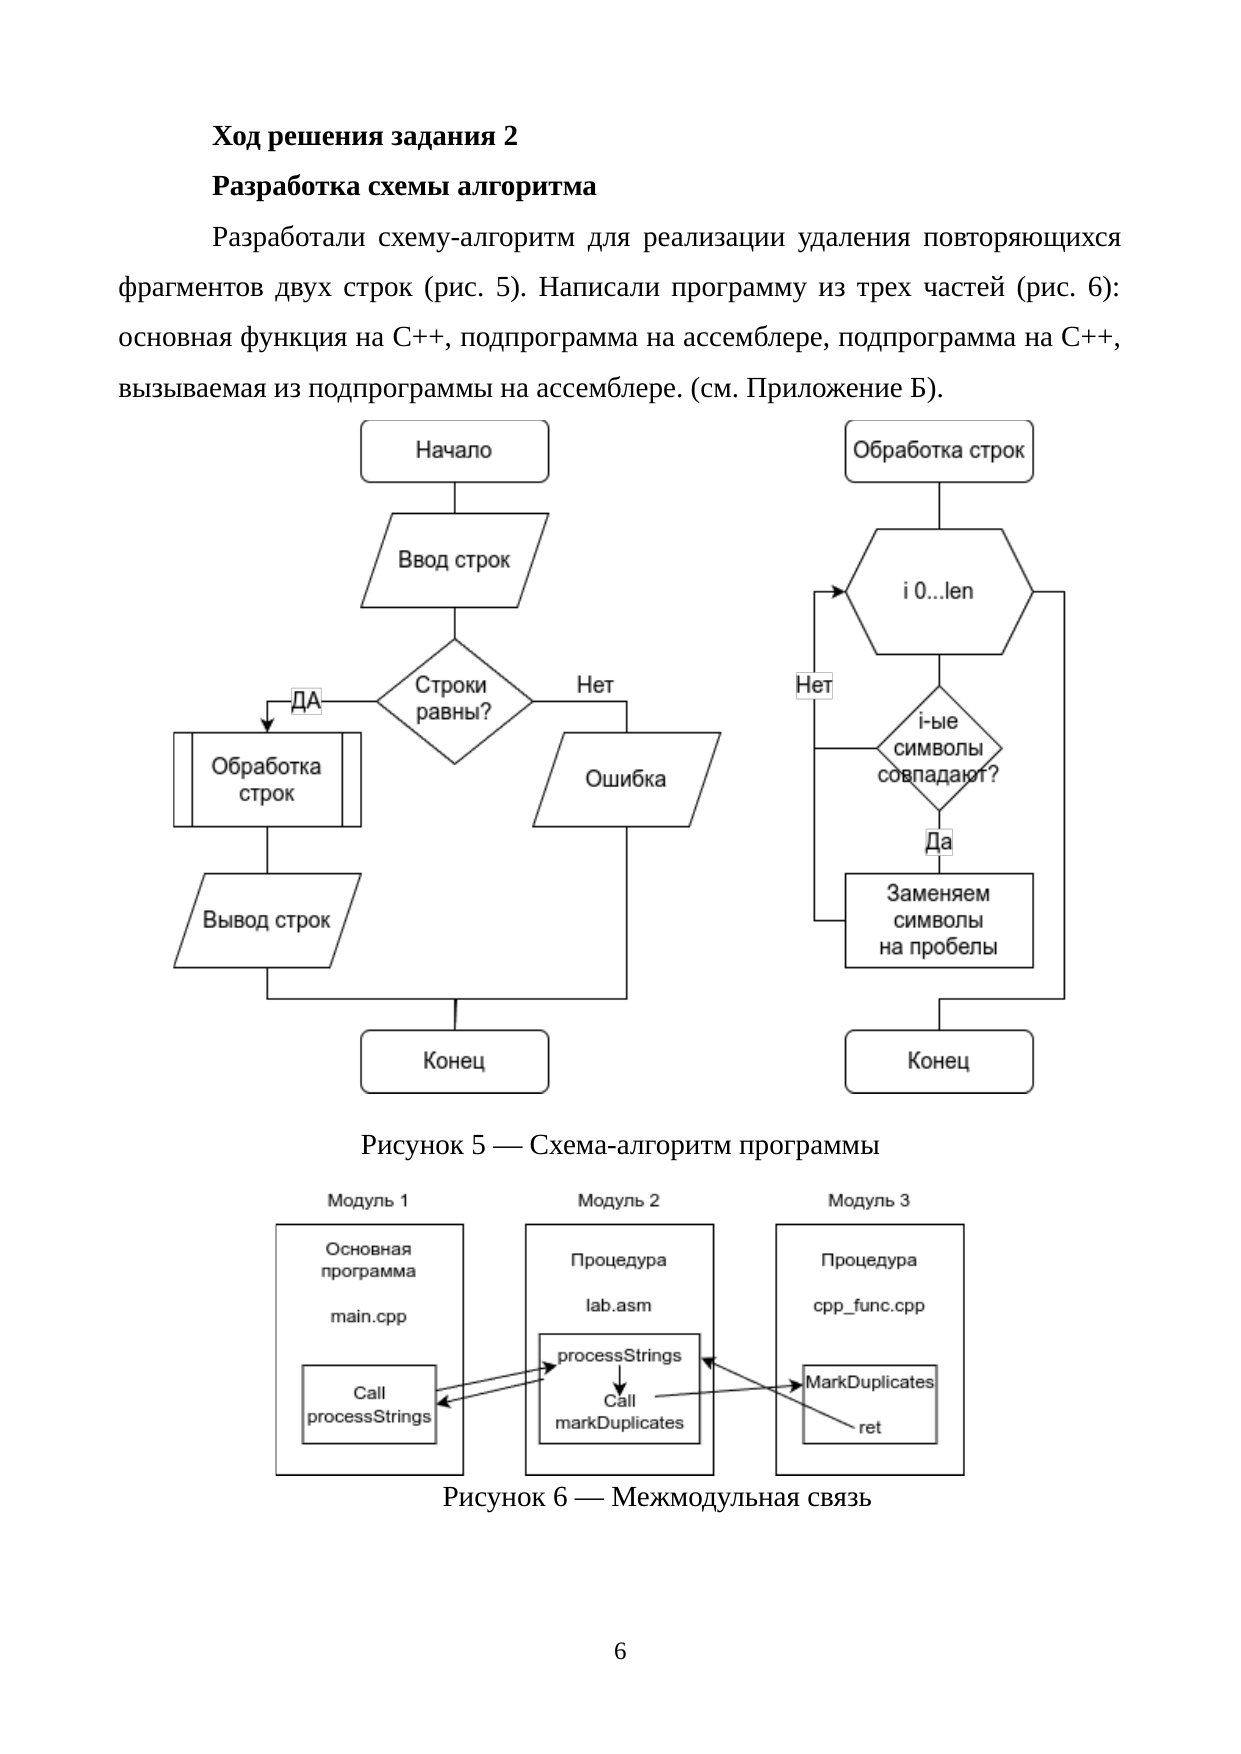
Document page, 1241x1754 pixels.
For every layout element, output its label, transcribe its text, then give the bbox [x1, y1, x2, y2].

picture [173, 420, 1067, 1094]
text Рисунок 5 — Схема-алгоритм программы [118, 420, 1122, 1161]
subtitle Разработка схемы алгоритма [118, 168, 1122, 202]
subtitle Ход решения задания 2 [118, 118, 1122, 152]
text Рисунок 6 — Межмодульная связь [118, 1479, 1122, 1513]
text Разработали схему-алгоритм для реализации удаления повторяющихся фрагментов двух строк (рис. 5). Написали программу из трех частей (рис. 6): основная функция на С++, подпрограмма на ассемблере, подпрограмма на С++, вызываемая из подпрограммы на ассемблере. (см. Приложение Б). [118, 219, 1122, 403]
picture [275, 1177, 965, 1476]
